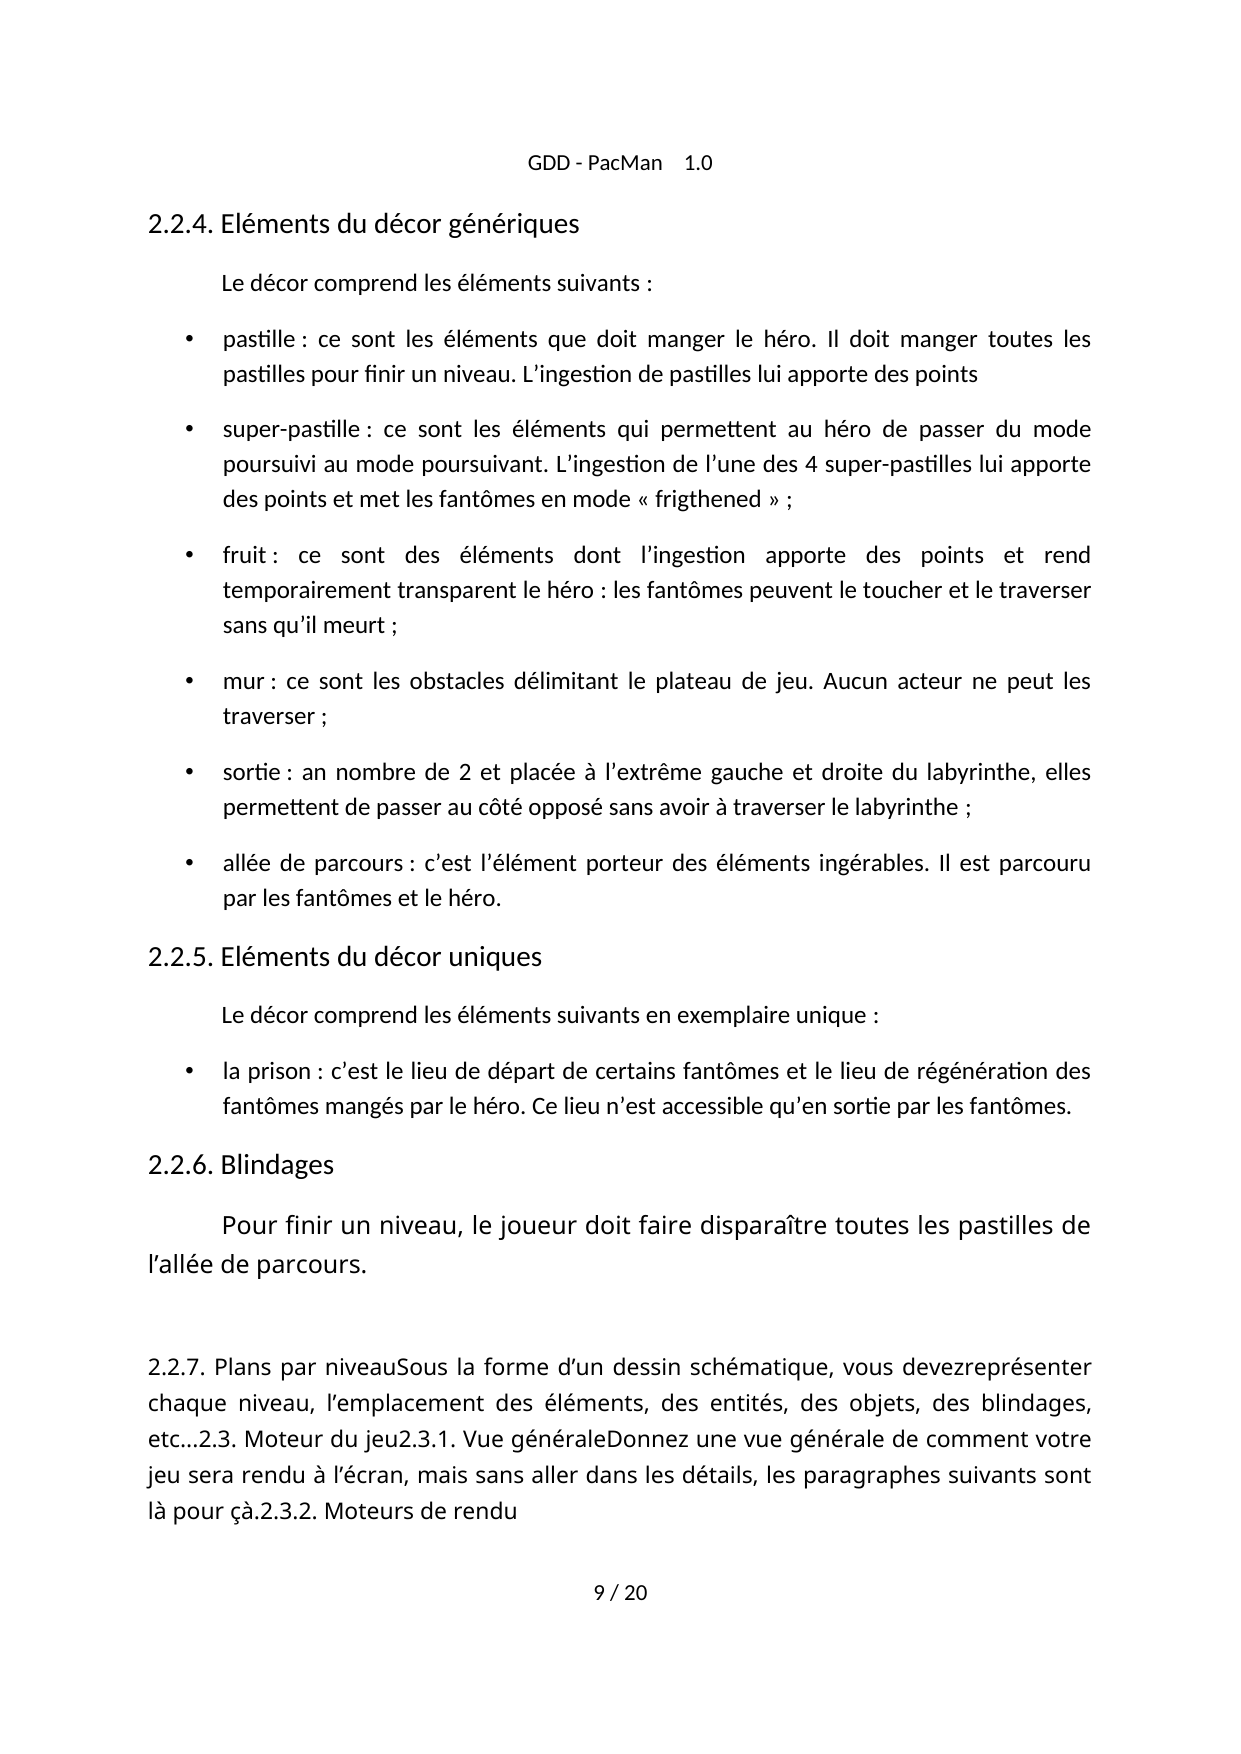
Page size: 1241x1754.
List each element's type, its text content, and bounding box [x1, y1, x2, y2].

list mur : ce sont les obstacles délimitant le plateau de jeu. Aucun acteur ne peut les traverser ; [185, 665, 1093, 731]
text 2.2.4. Eléments du décor génériques [148, 205, 1093, 241]
list allée de parcours : c’est l’élément porteur des éléments ingérables. Il est parcouru par les fantômes et le héro. [185, 847, 1093, 912]
list fruit : ce sont des éléments dont l’ingestion apporte des points et rend temporairement transparent le héro : les fantômes peuvent le toucher et le traverser sans qu’il meurt ; [185, 539, 1093, 640]
list pastille : ce sont les éléments que doit manger le héro. Il doit manger toutes les pastilles pour finir un niveau. L’ingestion de pastilles lui apporte des points [185, 323, 1093, 388]
text Le décor comprend les éléments suivants en exemplaire unique : [148, 999, 1093, 1030]
text Le décor comprend les éléments suivants : [148, 267, 1093, 297]
text 2.2.5. Eléments du décor uniques [148, 938, 1093, 973]
list sortie : an nombre de 2 et placée à l’extrême gauche et droite du labyrinthe, elles permettent de passer au côté opposé sans avoir à traverser le labyrinthe ; [185, 756, 1093, 822]
list super-pastille : ce sont les éléments qui permettent au héro de passer du mode poursuivi au mode poursuivant. L’ingestion de l’une des 4 super-pastilles lui apporte des points et met les fantômes en mode « frigthened » ; [185, 413, 1093, 514]
text 2.2.6. Blindages [148, 1146, 1093, 1182]
text 2.2.7. Plans par niveauSous la forme d’un dessin schématique, vous devezreprésenter chaque niveau, l’emplacement des éléments, des entités, des objets, des blindages, etc...2.3. Moteur du jeu2.3.1. Vue généraleDonnez une vue générale de comment votre jeu sera rendu à l’écran, mais sans aller dans les détails, les paragraphes suivants sont là pour çà.2.3.2. Moteurs de rendu [148, 1351, 1093, 1526]
text Pour finir un niveau, le joueur doit faire disparaître toutes les pastilles de l’allée de parcours. [148, 1208, 1093, 1281]
list la prison : c’est le lieu de départ de certains fantômes et le lieu de régénération des fantômes mangés par le héro. Ce lieu n’est accessible qu’en sortie par les fantômes. [185, 1055, 1093, 1121]
